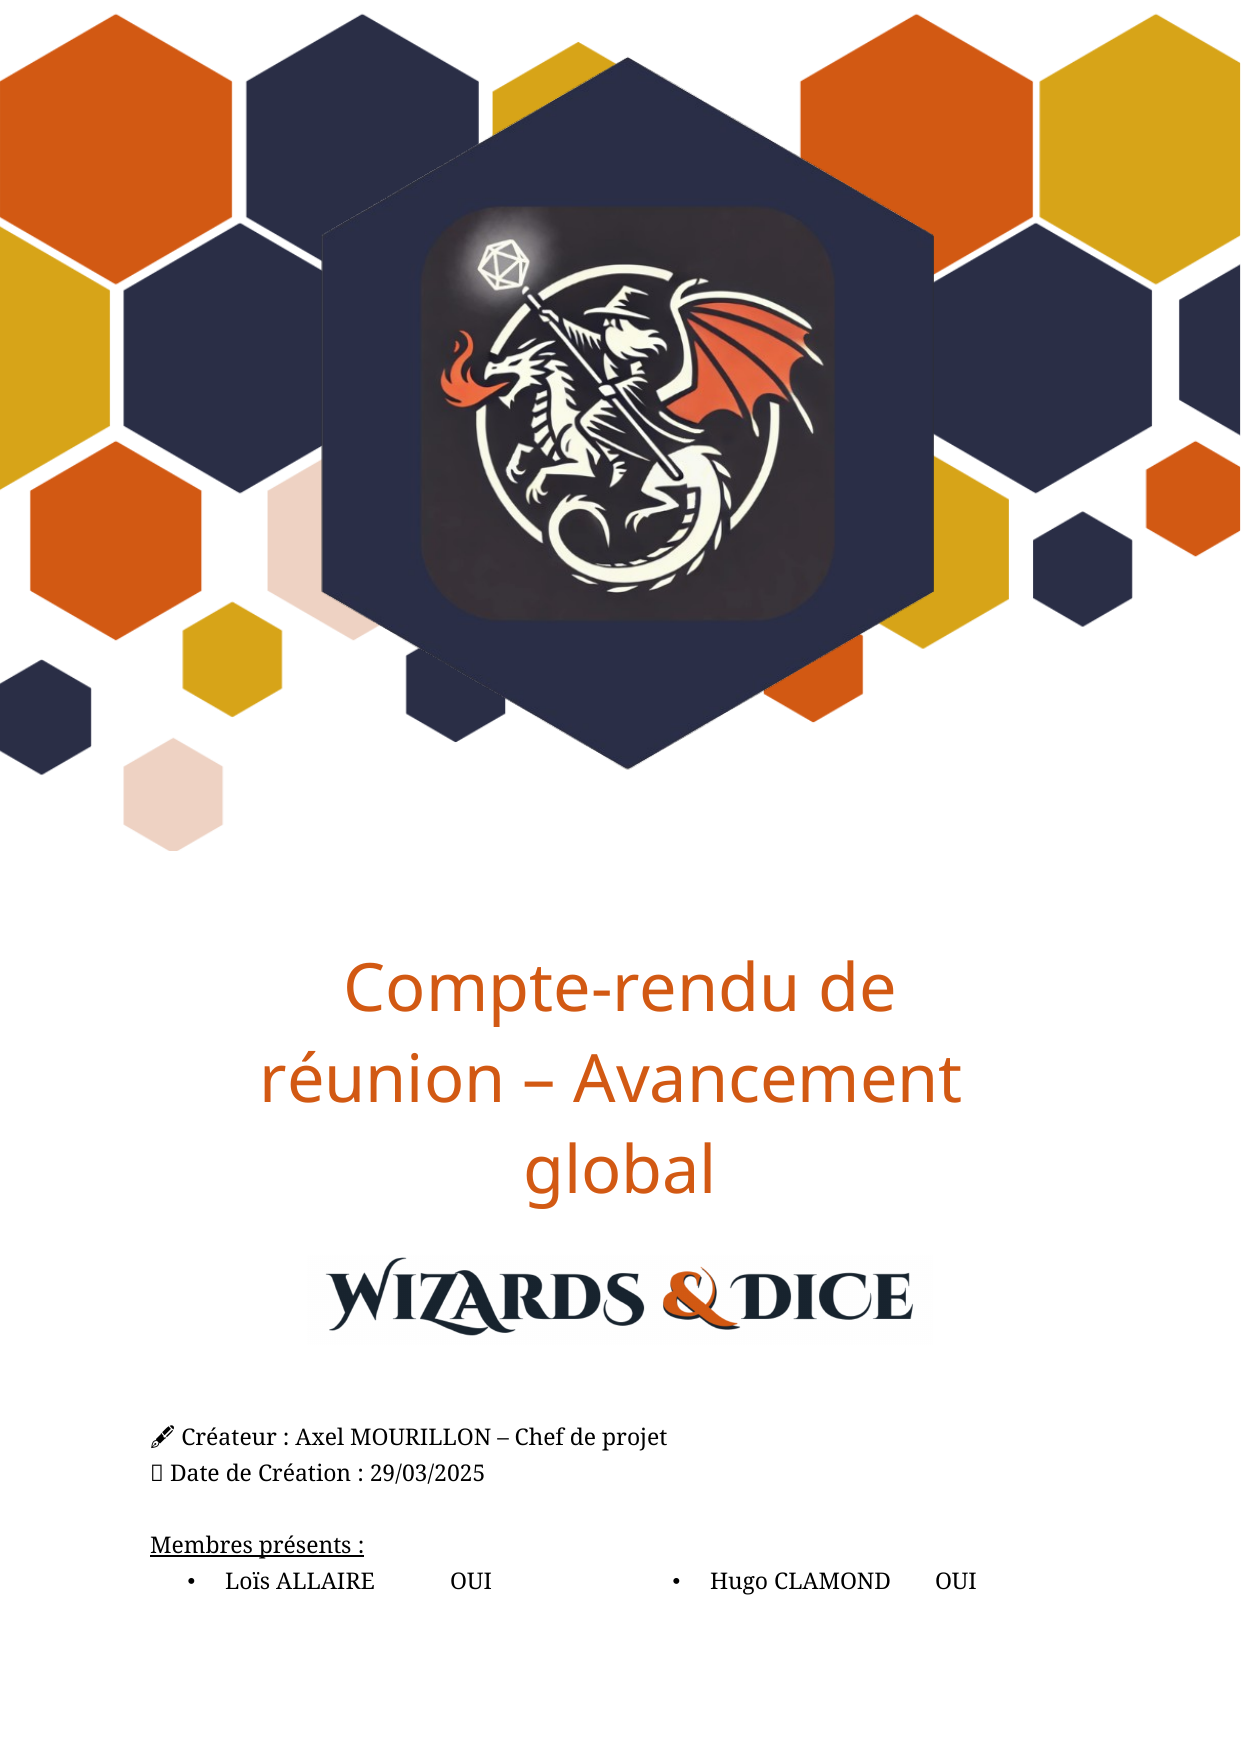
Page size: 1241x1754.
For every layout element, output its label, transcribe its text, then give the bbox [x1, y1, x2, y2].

text Membres présents : [150, 1529, 1090, 1560]
text 📅 Date de Création : 29/03/2025 [150, 1457, 1090, 1488]
list Loïs ALLAIRE OUI [187, 1564, 605, 1596]
text 🖋️ Créateur : Axel MOURILLON – Chef de projet [150, 1421, 1090, 1452]
picture [0, 0, 1241, 851]
title Compte-rendu de réunion – Avancement global [150, 941, 1090, 1213]
list Hugo CLAMOND OUI [672, 1564, 1090, 1596]
picture [307, 1255, 934, 1345]
